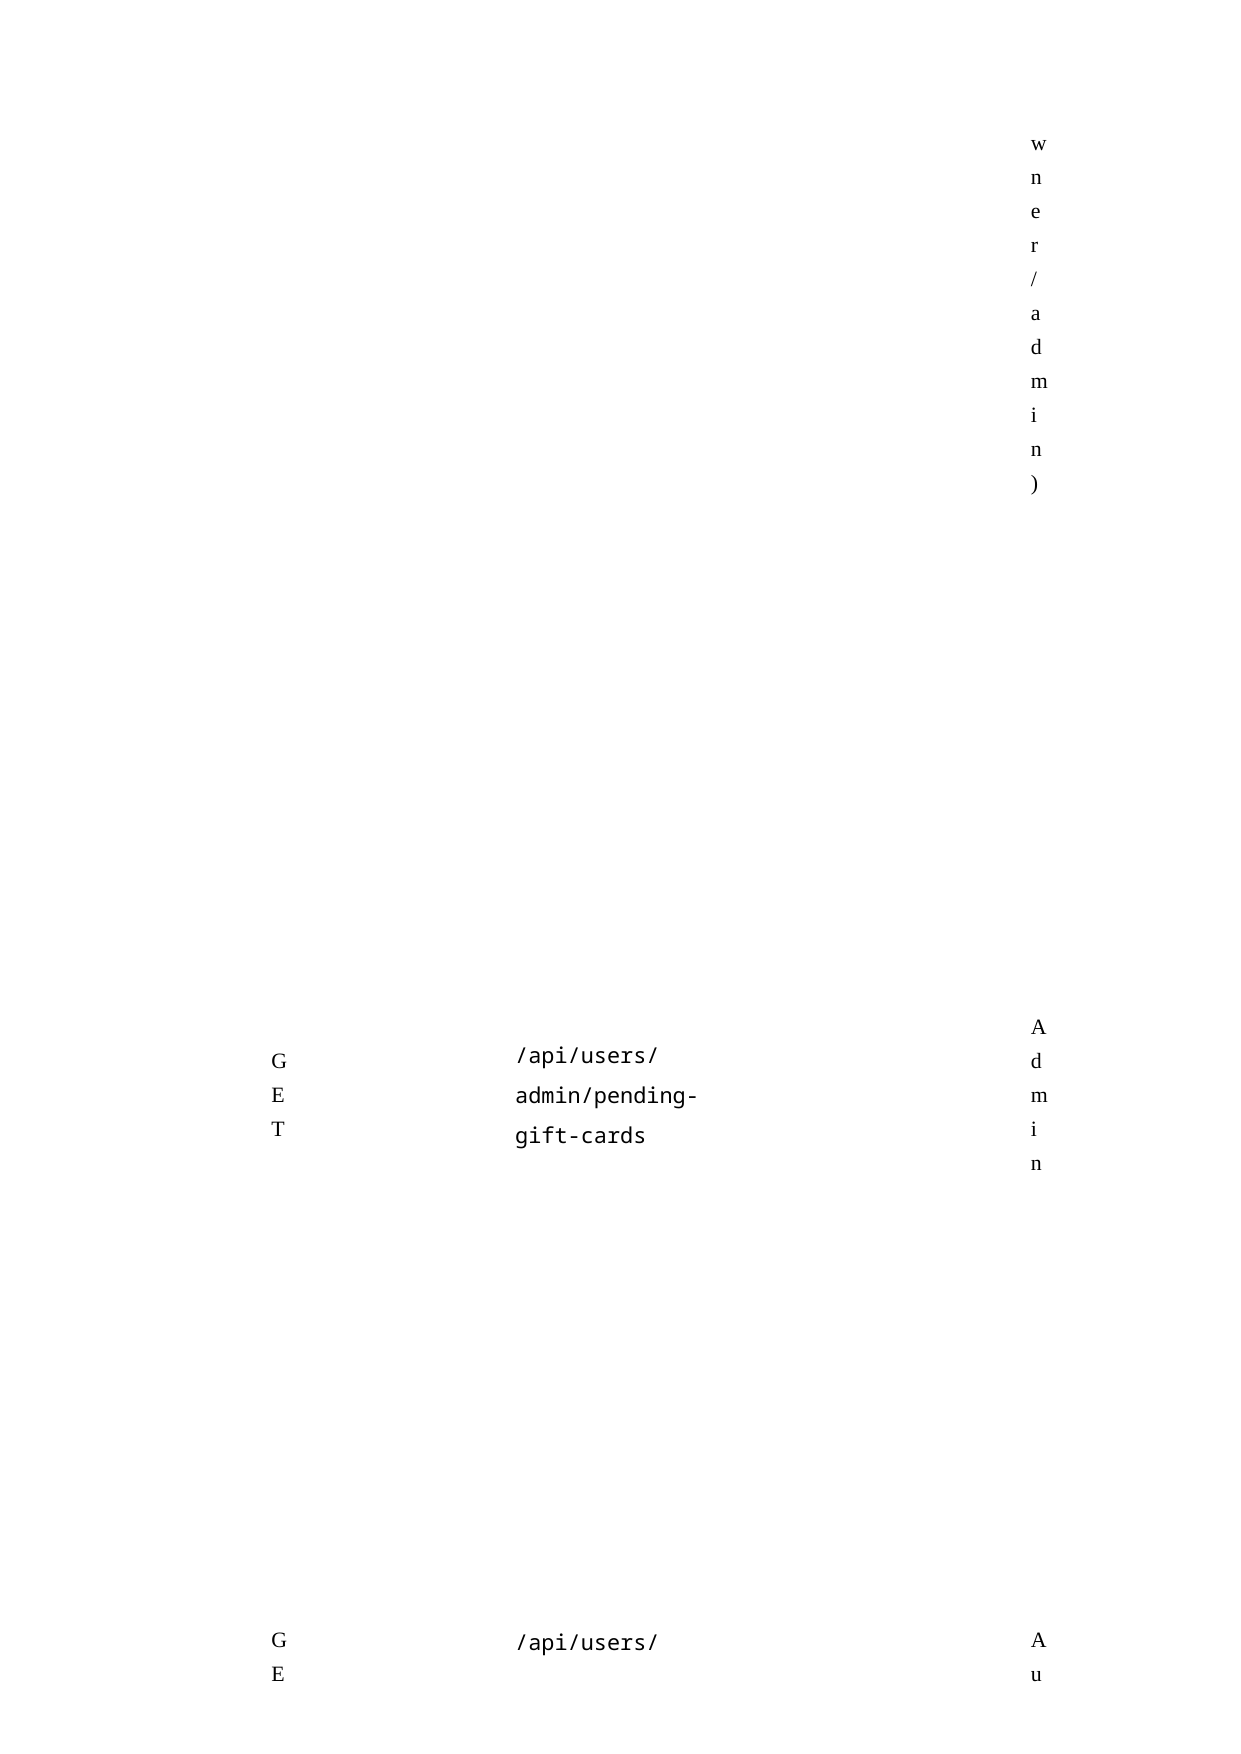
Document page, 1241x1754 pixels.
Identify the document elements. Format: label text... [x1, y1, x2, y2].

table_cell GE [118, 1624, 362, 1689]
table_cell Admin [878, 604, 1109, 1624]
table_cell Pending gift card/email queue [1109, 604, 1240, 1624]
table_cell Resend gift card email [1109, 59, 1240, 604]
table_cell /api/users/ [362, 1624, 878, 1689]
table_cell /api/users/admin/pending-gift-cards [362, 604, 878, 1624]
table_cell Inventory availability by amount [1109, 1624, 1240, 1689]
table_cell wner/admin) [878, 59, 1109, 604]
table_cell Au [878, 1624, 1109, 1689]
table_cell [118, 59, 362, 604]
table_cell GET [118, 604, 362, 1624]
table_cell [362, 59, 878, 604]
